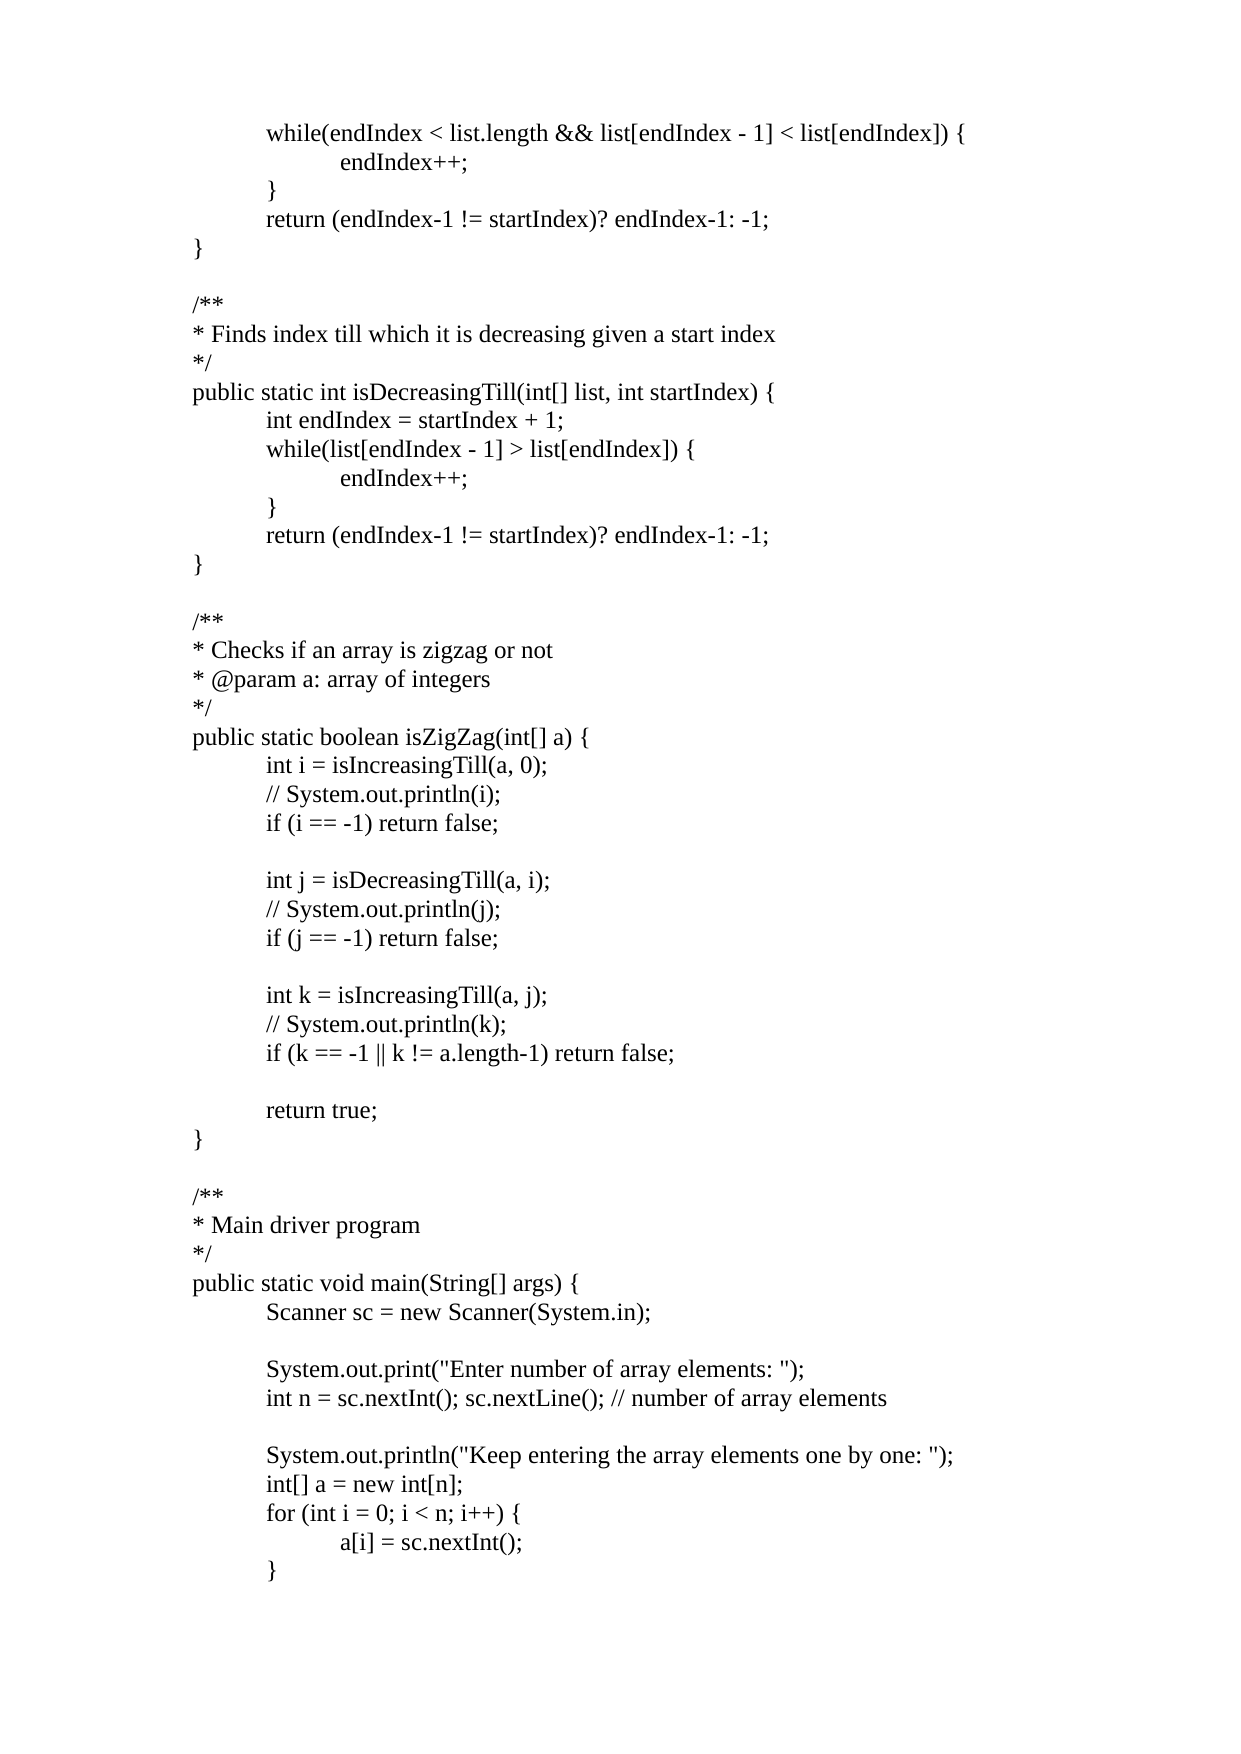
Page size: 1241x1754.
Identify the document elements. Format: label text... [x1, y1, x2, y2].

text } [118, 176, 1122, 204]
text return (endIndex-1 != startIndex)? endIndex-1: -1; [118, 521, 1122, 549]
text int n = sc.nextInt(); sc.nextLine(); // number of array elements [118, 1383, 1122, 1412]
text } [118, 549, 1122, 578]
text if (i == -1) return false; [118, 808, 1122, 837]
text while(endIndex < list.length && list[endIndex - 1] < list[endIndex]) { [118, 118, 1122, 147]
text */ [118, 348, 1122, 377]
text * Main driver program [118, 1211, 1122, 1239]
text a[i] = sc.nextInt(); [118, 1527, 1122, 1556]
text Scanner sc = new Scanner(System.in); [118, 1297, 1122, 1326]
text // System.out.println(j); [118, 894, 1122, 923]
text int[] a = new int[n]; [118, 1469, 1122, 1498]
text /** [118, 291, 1122, 319]
text endIndex++; [118, 147, 1122, 176]
text * Finds index till which it is decreasing given a start index [118, 319, 1122, 348]
text */ [118, 693, 1122, 722]
text if (j == -1) return false; [118, 923, 1122, 952]
text public static int isDecreasingTill(int[] list, int startIndex) { [118, 377, 1122, 406]
text /** [118, 607, 1122, 636]
text for (int i = 0; i < n; i++) { [118, 1498, 1122, 1527]
text } [118, 1556, 1122, 1584]
text } [118, 492, 1122, 521]
text while(list[endIndex - 1] > list[endIndex]) { [118, 434, 1122, 463]
text } [118, 1124, 1122, 1153]
text * Checks if an array is zigzag or not [118, 636, 1122, 664]
text public static void main(String[] args) { [118, 1268, 1122, 1297]
text * @param a: array of integers [118, 664, 1122, 693]
text public static boolean isZigZag(int[] a) { [118, 722, 1122, 751]
text // System.out.println(k); [118, 1009, 1122, 1038]
text System.out.print("Enter number of array elements: "); [118, 1354, 1122, 1383]
text int i = isIncreasingTill(a, 0); [118, 751, 1122, 779]
text System.out.println("Keep entering the array elements one by one: "); [118, 1441, 1122, 1469]
text */ [118, 1239, 1122, 1268]
text int endIndex = startIndex + 1; [118, 406, 1122, 434]
text return (endIndex-1 != startIndex)? endIndex-1: -1; [118, 204, 1122, 233]
text int j = isDecreasingTill(a, i); [118, 866, 1122, 894]
text int k = isIncreasingTill(a, j); [118, 981, 1122, 1009]
text // System.out.println(i); [118, 779, 1122, 808]
text if (k == -1 || k != a.length-1) return false; [118, 1038, 1122, 1067]
text endIndex++; [118, 463, 1122, 492]
text } [118, 233, 1122, 262]
text /** [118, 1182, 1122, 1211]
text return true; [118, 1096, 1122, 1124]
